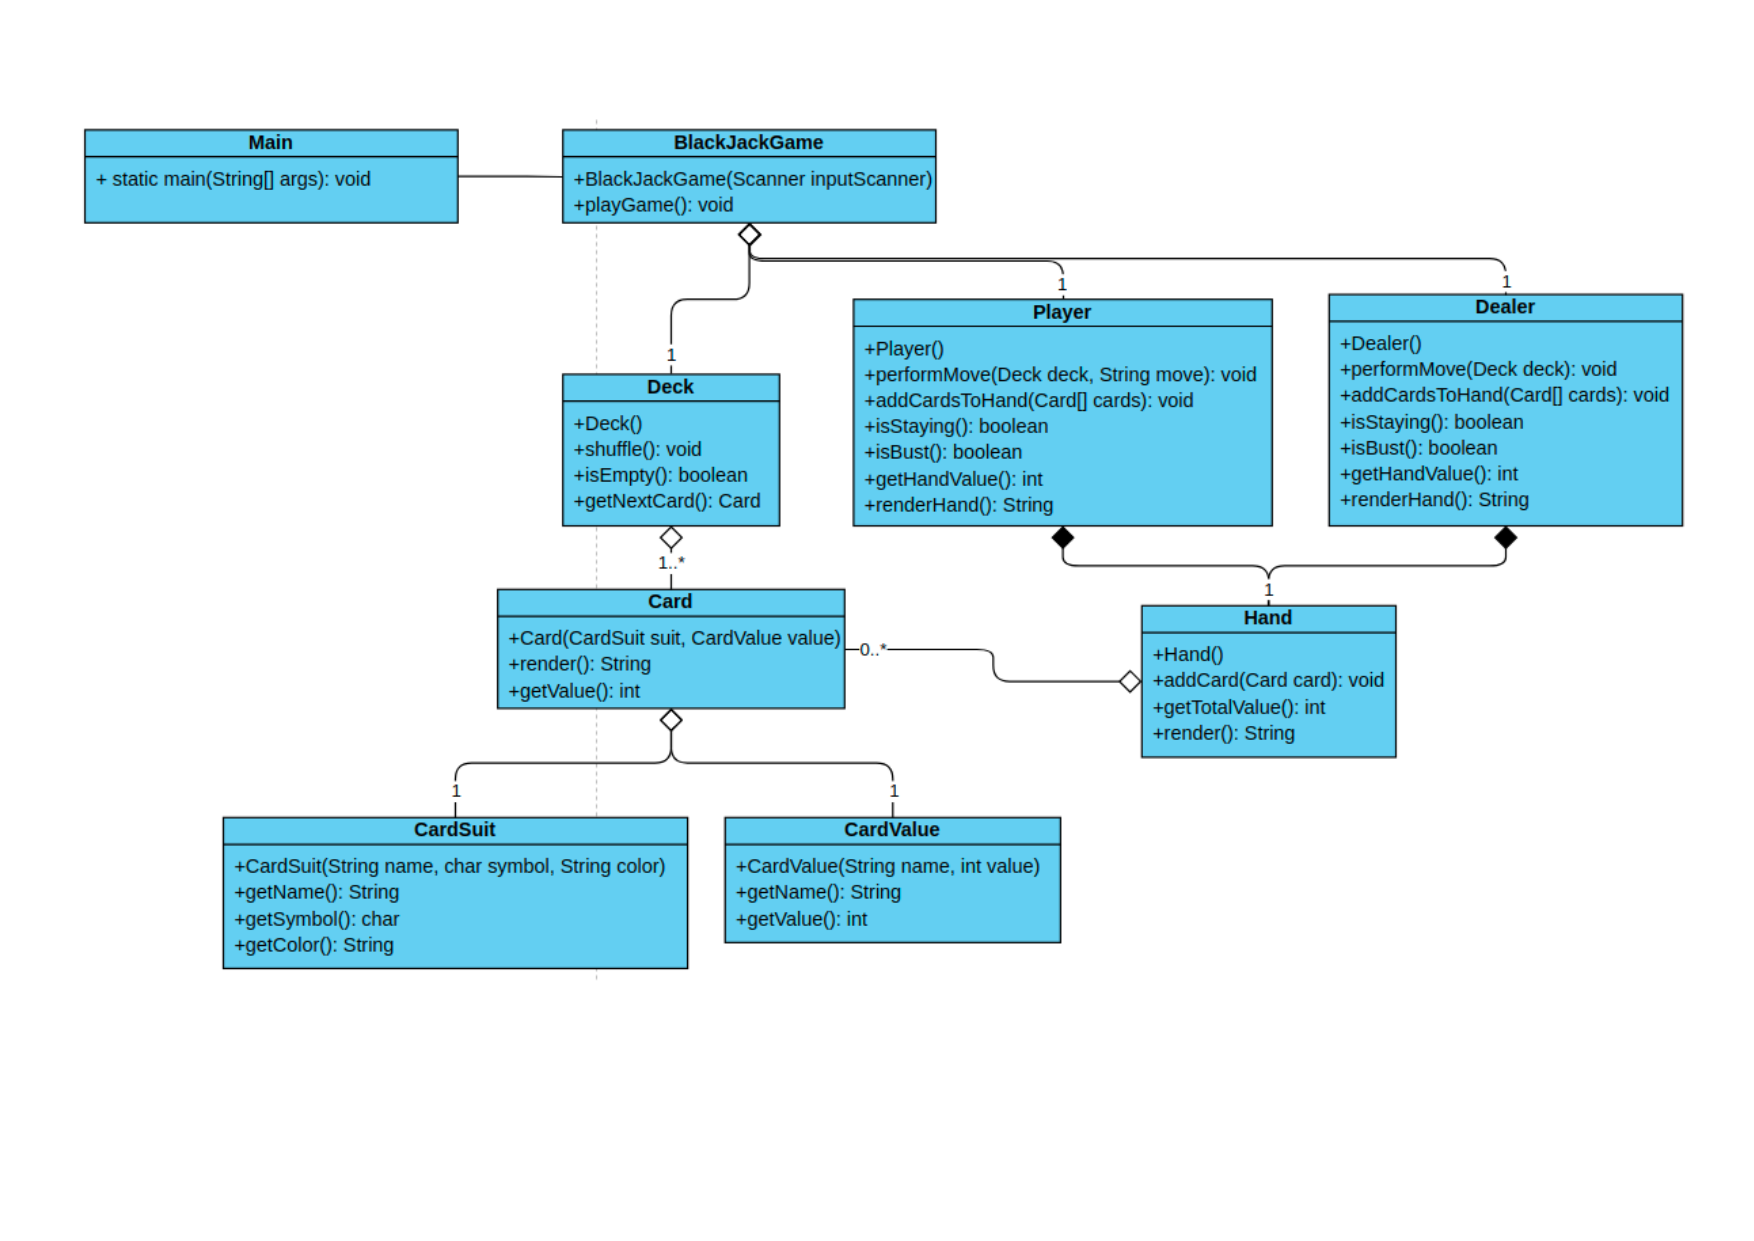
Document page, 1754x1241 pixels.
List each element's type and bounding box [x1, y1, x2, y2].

picture [60, 118, 1694, 983]
